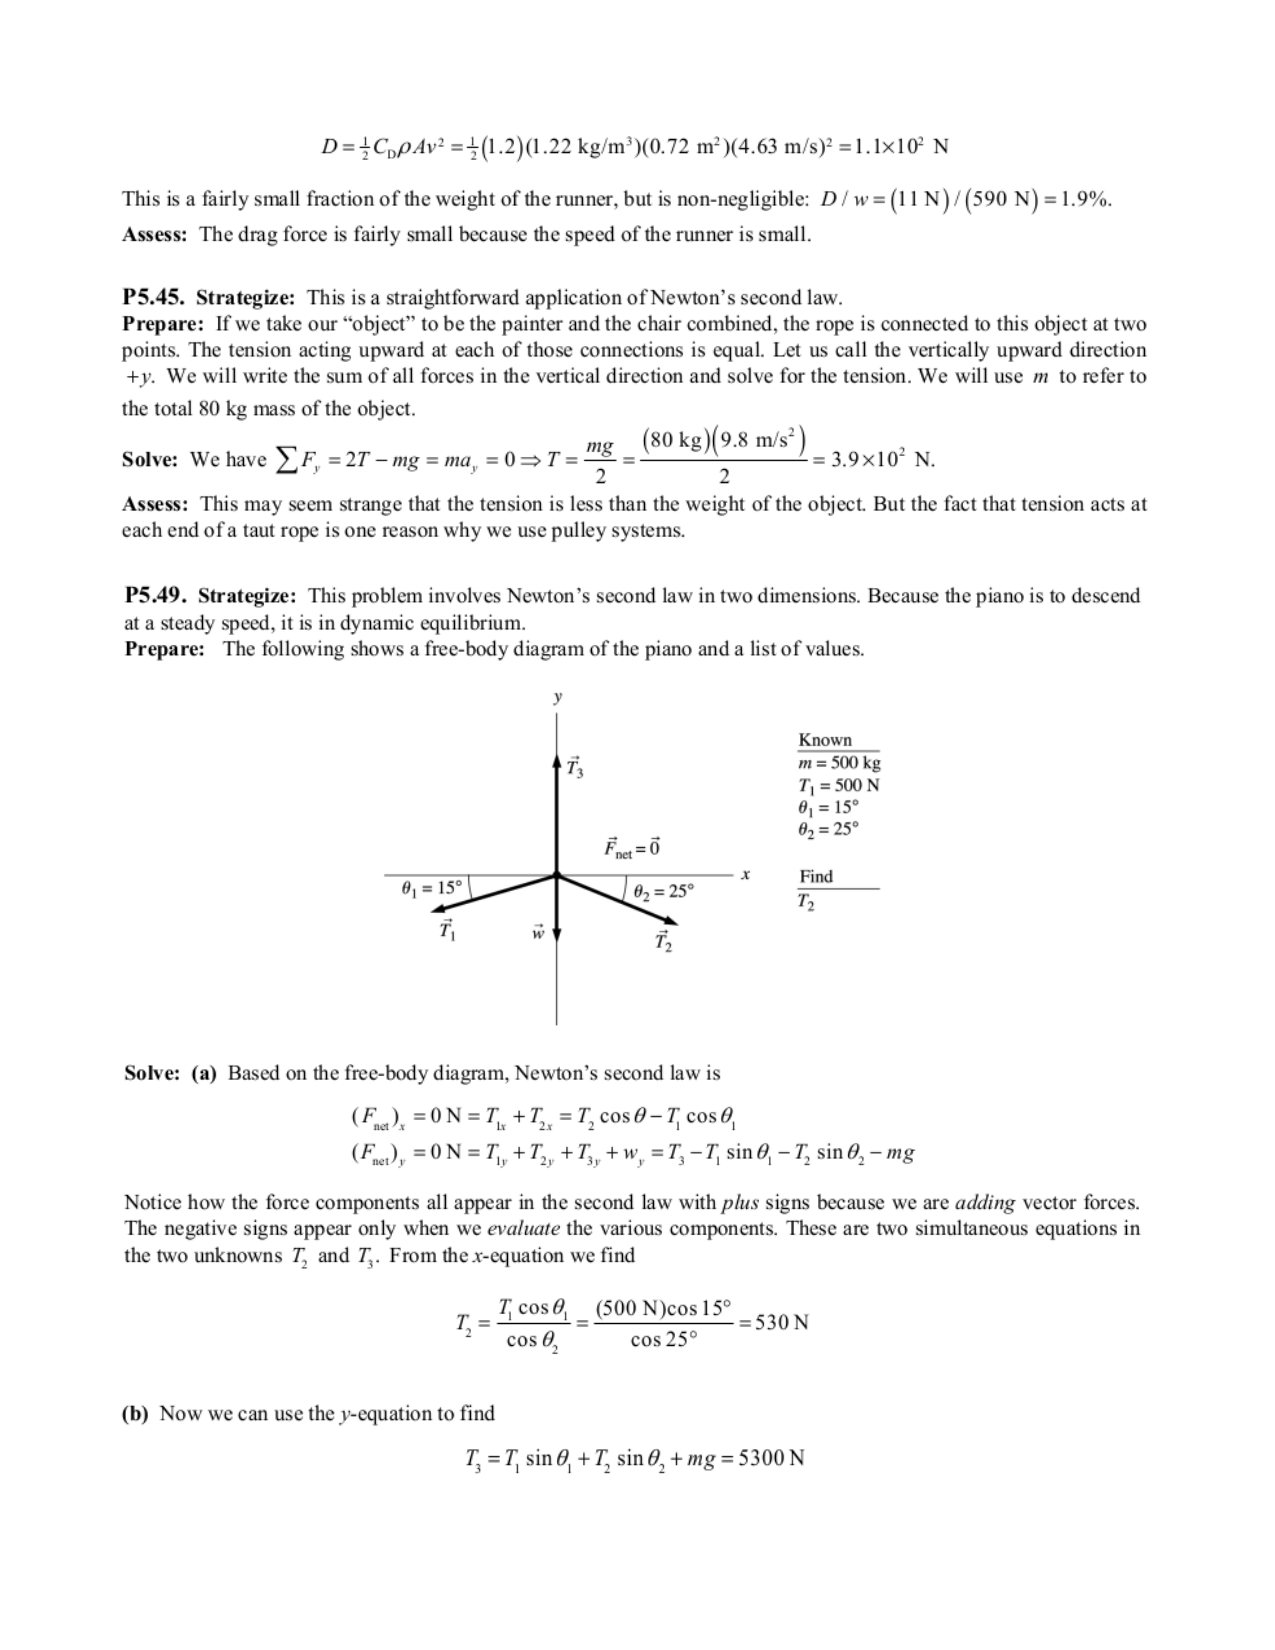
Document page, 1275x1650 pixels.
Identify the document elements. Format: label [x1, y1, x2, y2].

picture [118, 118, 1157, 253]
picture [118, 578, 1157, 1367]
picture [118, 281, 1157, 550]
picture [118, 1395, 1157, 1505]
